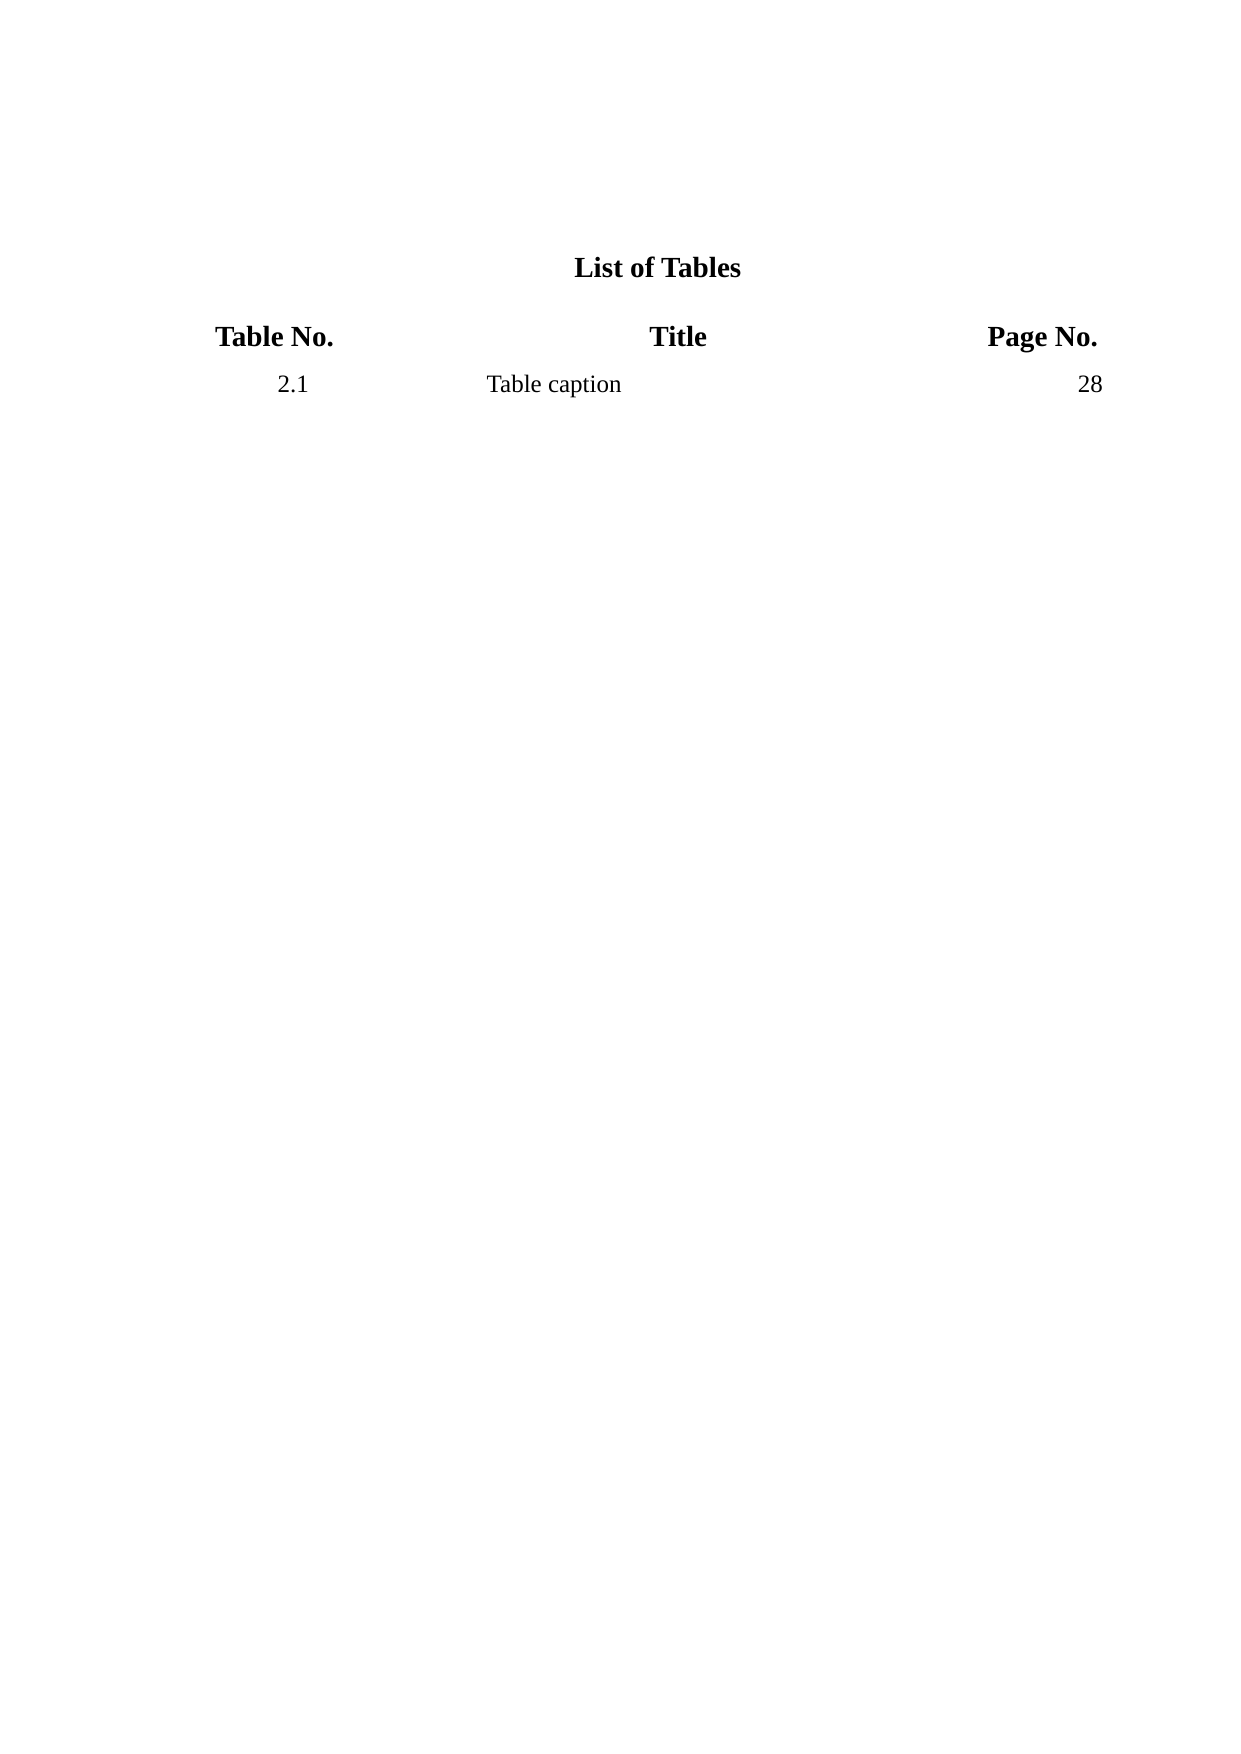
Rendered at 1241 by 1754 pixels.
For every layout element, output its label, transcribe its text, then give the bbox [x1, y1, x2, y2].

text Table No. Title Page No. [210, 319, 1103, 353]
text 2.1 Table caption 28 [277, 369, 1103, 398]
subtitle List of Tables [212, 250, 1103, 284]
